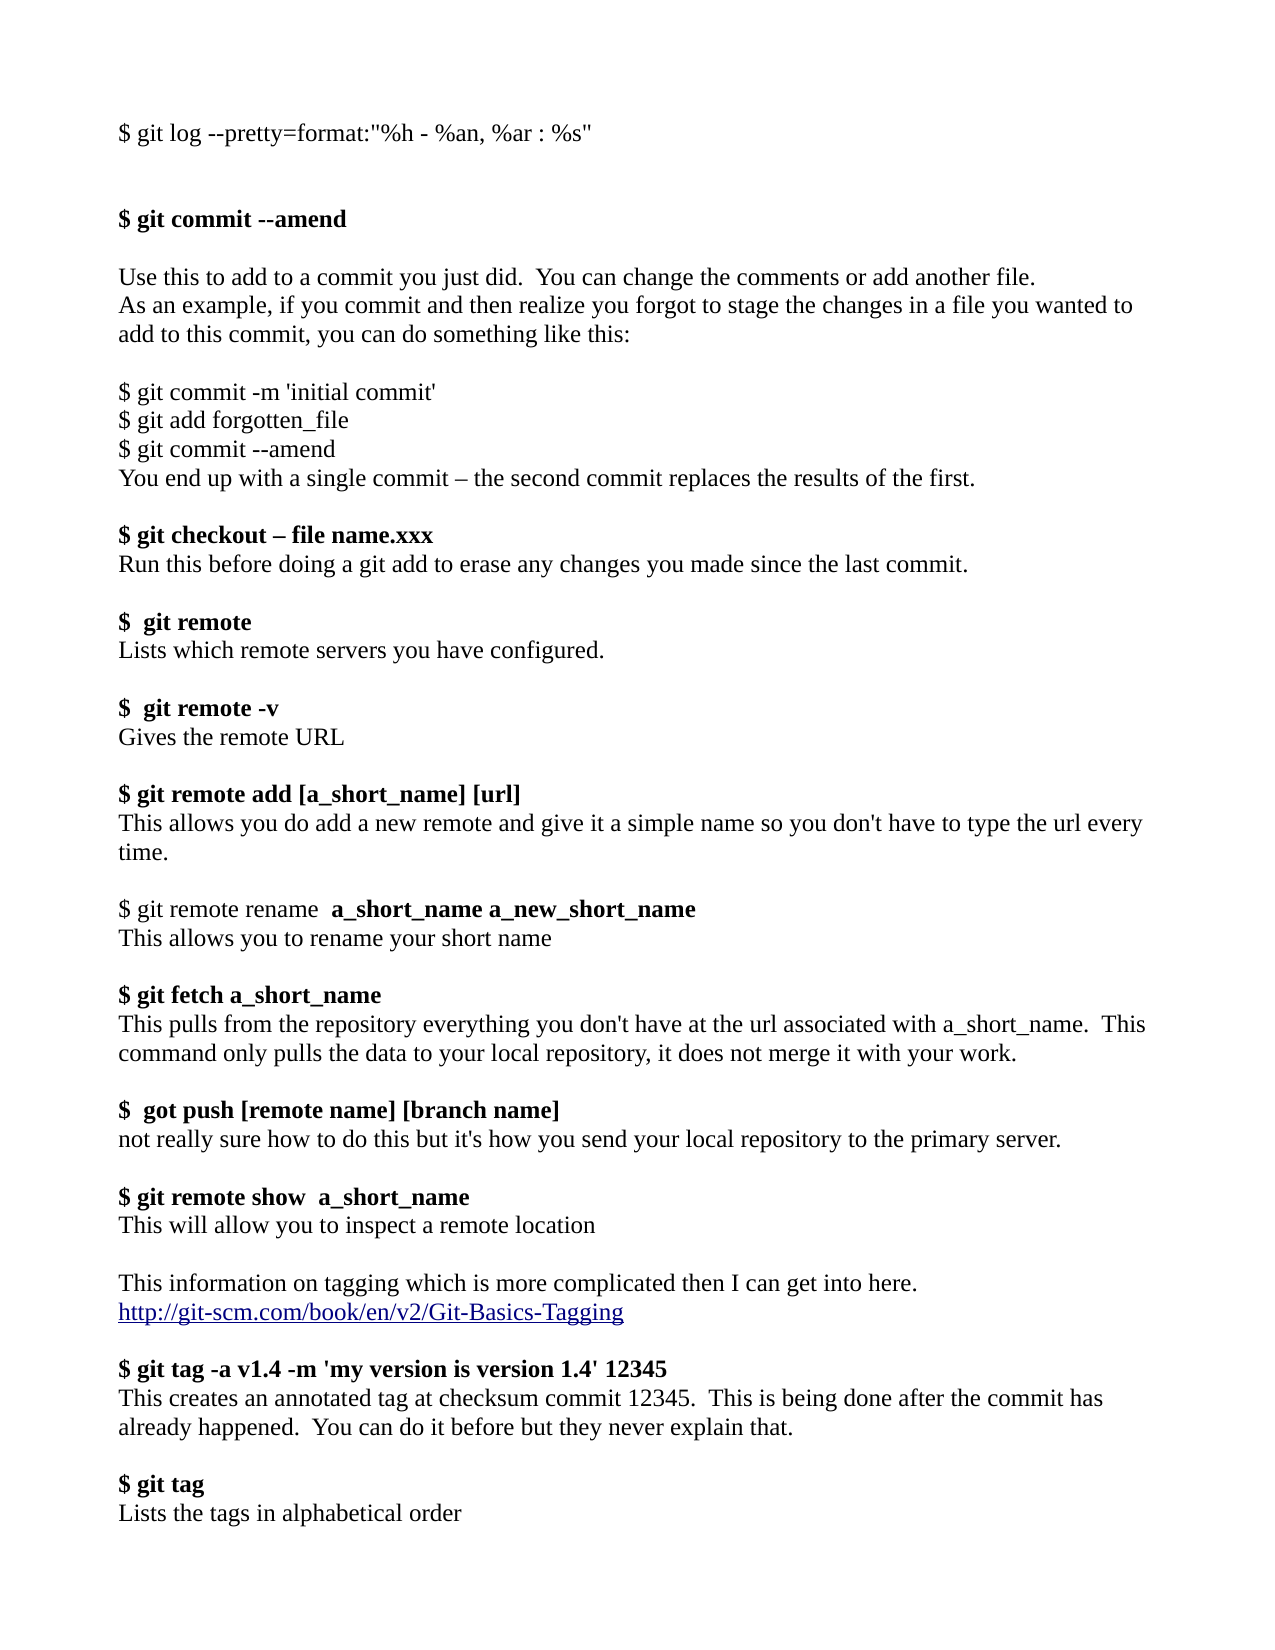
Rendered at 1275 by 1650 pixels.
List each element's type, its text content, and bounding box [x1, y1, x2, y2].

text http://git-scm.com/book/en/v2/Git-Basics-Tagging [118, 1297, 1157, 1326]
text Lists which remote servers you have configured. [118, 636, 1157, 664]
text This information on tagging which is more complicated then I can get into here. [118, 1268, 1157, 1297]
text $ git remote add [a_short_name] [url] [118, 779, 1157, 808]
text Gives the remote URL [118, 722, 1157, 751]
text $ git add forgotten_file [118, 406, 1157, 434]
text Run this before doing a git add to erase any changes you made since the last commit. [118, 549, 1157, 578]
text $ git checkout – file name.xxx [118, 521, 1157, 549]
text $ git commit --amend [118, 434, 1157, 463]
text You end up with a single commit – the second commit replaces the results of the first. [118, 463, 1157, 492]
text $ got push [remote name] [branch name] [118, 1096, 1157, 1124]
text This allows you to rename your short name [118, 923, 1157, 952]
text $ git fetch a_short_name [118, 981, 1157, 1009]
text $ git commit --amend [118, 204, 1157, 233]
text $ git tag [118, 1469, 1157, 1498]
text This will allow you to inspect a remote location [118, 1211, 1157, 1239]
text $ git remote [118, 607, 1157, 636]
text $ git remote -v [118, 693, 1157, 722]
text This allows you do add a new remote and give it a simple name so you don't have to type the url every time. [118, 808, 1157, 866]
text $ git log --pretty=format:"%h - %an, %ar : %s" [118, 118, 1157, 147]
text As an example, if you commit and then realize you forgot to stage the changes in a file you wanted to add to this commit, you can do something like this: [118, 291, 1157, 348]
text $ git tag -a v1.4 -m 'my version is version 1.4' 12345 [118, 1354, 1157, 1383]
text Use this to add to a commit you just did. You can change the comments or add another file. [118, 262, 1157, 291]
text $ git remote show a_short_name [118, 1182, 1157, 1211]
text Lists the tags in alphabetical order [118, 1498, 1157, 1527]
text This creates an annotated tag at checksum commit 12345. This is being done after the commit has already happened. You can do it before but they never explain that. [118, 1383, 1157, 1441]
text $ git remote rename a_short_name a_new_short_name [118, 894, 1157, 923]
text $ git commit -m 'initial commit' [118, 377, 1157, 406]
text not really sure how to do this but it's how you send your local repository to the primary server. [118, 1124, 1157, 1153]
text This pulls from the repository everything you don't have at the url associated with a_short_name. This command only pulls the data to your local repository, it does not merge it with your work. [118, 1009, 1157, 1067]
